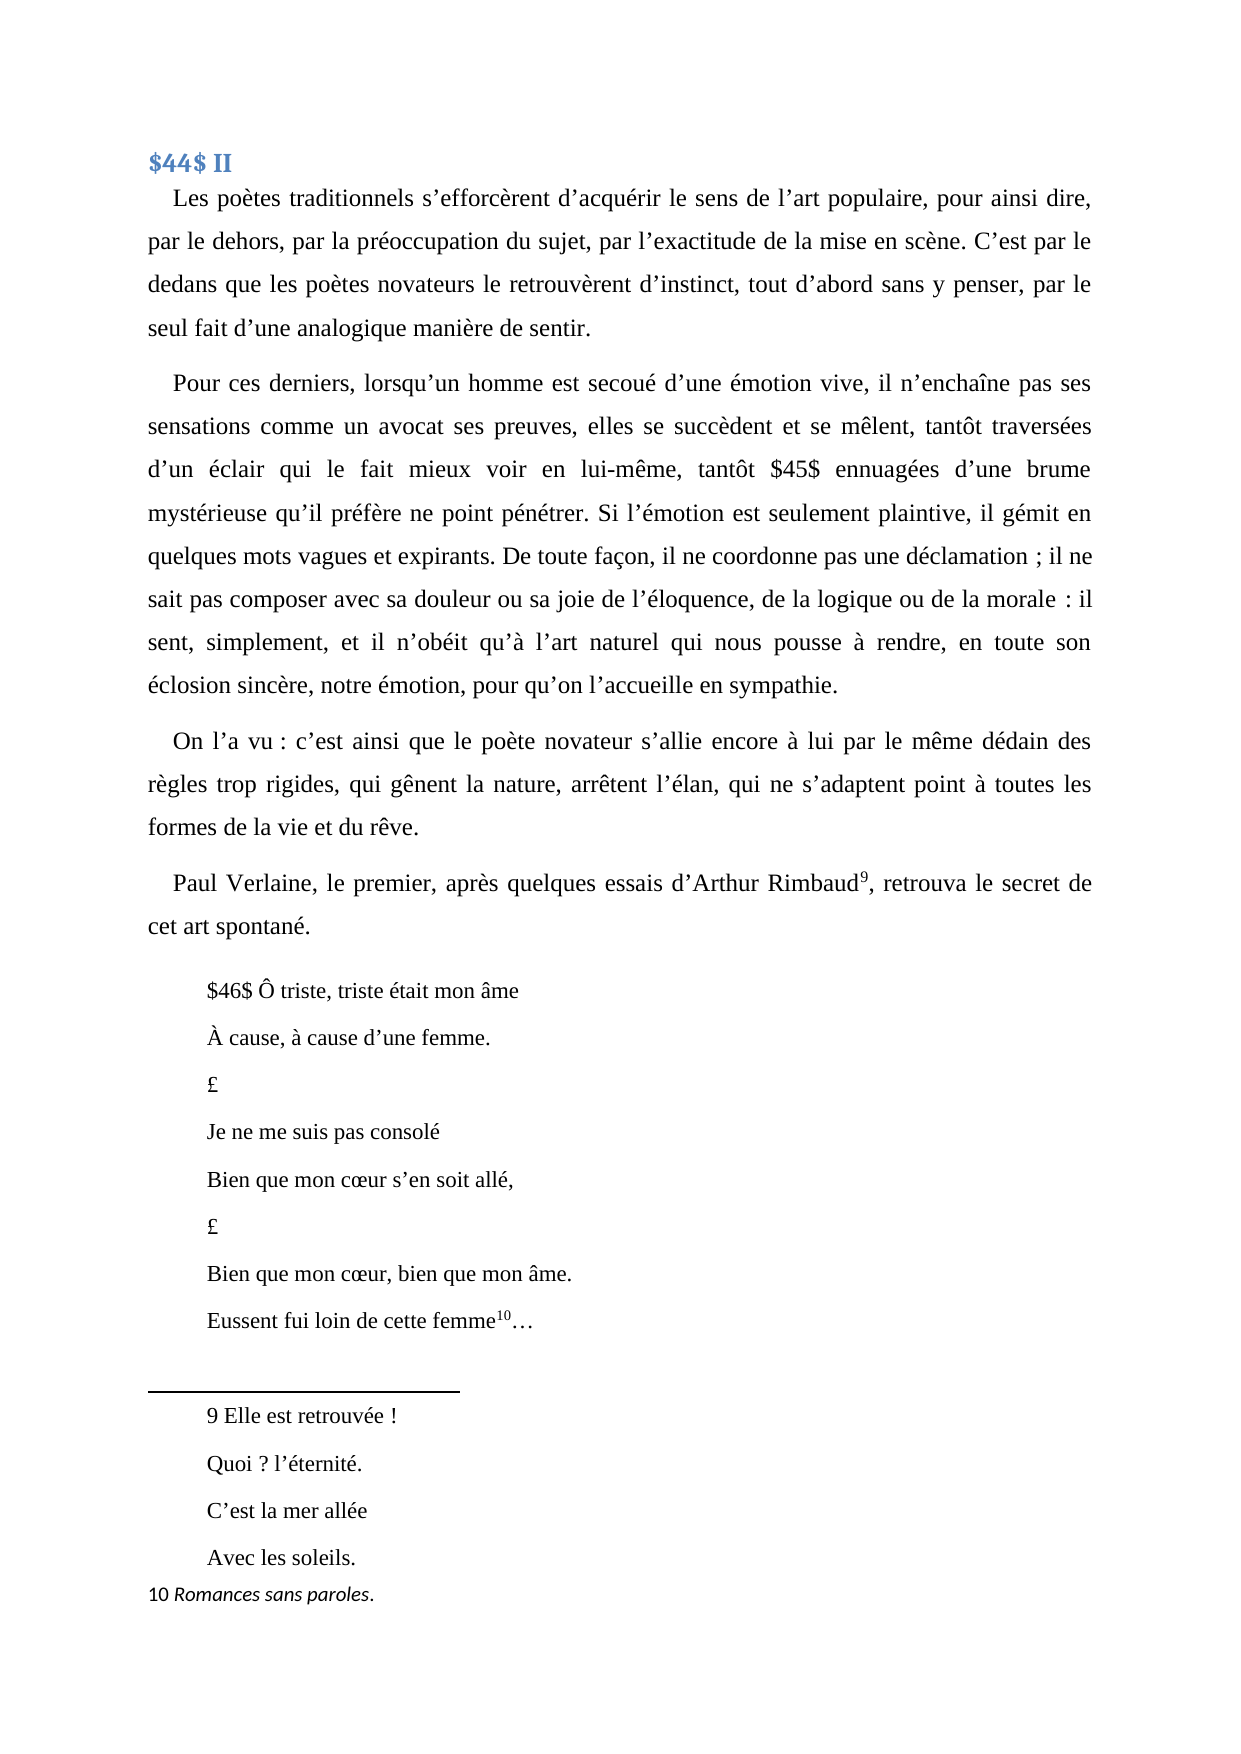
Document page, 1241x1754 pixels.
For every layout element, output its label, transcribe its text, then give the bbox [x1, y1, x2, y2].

text Pour ces derniers, lorsqu’un homme est secoué d’une émotion vive, il n’enchaîne pas ses sensations comme un avocat ses preuves, elles se succèdent et se mêlent, tantôt traversées d’un éclair qui le fait mieux voir en lui-même, tantôt $45$ ennuagées d’une brume mystérieuse qu’il préfère ne point pénétrer. Si l’émotion est seulement plaintive, il gémit en quelques mots vagues et expirants. De toute façon, il ne coordonne pas une déclamation ; il ne sait pas composer avec sa douleur ou sa joie de l’éloquence, de la logique ou de la morale : il sent, simplement, et il n’obéit qu’à l’art naturel qui nous pousse à rendre, en toute son éclosion sincère, notre émotion, pour qu’on l’accueille en sympathie. [148, 368, 1093, 699]
text Bien que mon cœur s’en soit allé, [207, 1166, 1093, 1192]
subtitle $44$ II [148, 148, 1093, 179]
text £ [207, 1071, 1093, 1098]
text Bien que mon cœur, bien que mon âme. [207, 1260, 1093, 1286]
text $46$ Ô triste, triste était mon âme [207, 977, 1093, 1003]
text £ [207, 1213, 1093, 1239]
text Paul Verlaine, le premier, après quelques essais d’Arthur Rimbaud, retrouva le secret de cet art spontané. [148, 868, 1093, 939]
text À cause, à cause d’une femme. [207, 1024, 1093, 1050]
text C’est la mer allée [207, 1497, 1093, 1523]
text Quoi ? l’éternité. [207, 1450, 1093, 1476]
text Elle est retrouvée ! [207, 1403, 1093, 1429]
text Je ne me suis pas consolé [207, 1118, 1093, 1145]
text Les poètes traditionnels s’efforcèrent d’acquérir le sens de l’art populaire, pour ainsi dire, par le dehors, par la préoccupation du sujet, par l’exactitude de la mise en scène. C’est par le dedans que les poètes novateurs le retrouvèrent d’instinct, tout d’abord sans y penser, par le seul fait d’une analogique manière de sentir. [148, 183, 1093, 341]
text Avec les soleils. [207, 1544, 1093, 1571]
text Romances sans paroles. [148, 1581, 1093, 1606]
text On l’a vu : c’est ainsi que le poète novateur s’allie encore à lui par le même dédain des règles trop rigides, qui gênent la nature, arrêtent l’élan, qui ne s’adaptent point à toutes les formes de la vie et du rêve. [148, 726, 1093, 841]
text Eussent fui loin de cette femme… [207, 1307, 1093, 1333]
